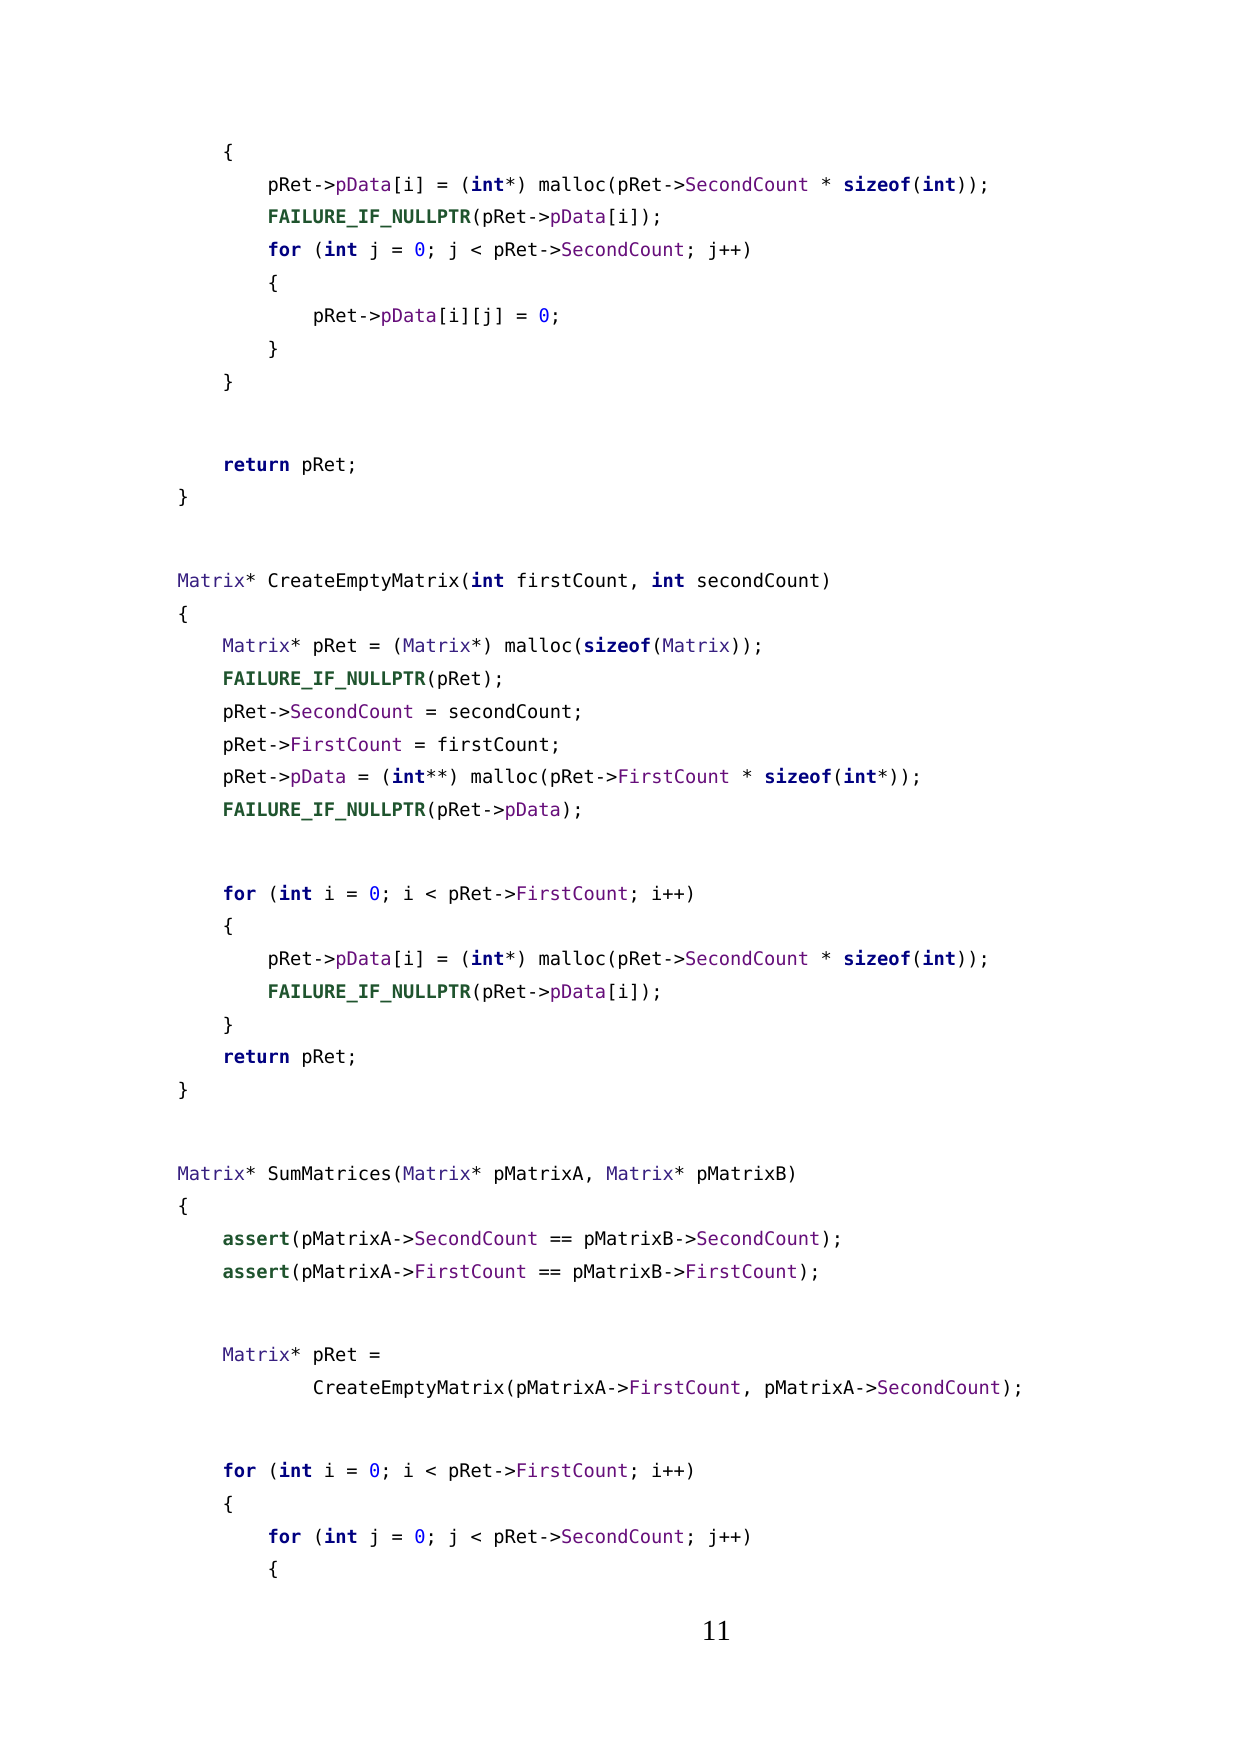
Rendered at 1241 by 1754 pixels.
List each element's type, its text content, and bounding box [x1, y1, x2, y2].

text FAILURE_IF_NULLPTR(pRet); pRet->SecondCount = secondCount; pRet->FirstCount = firstCount; pRet->pData = (int**) malloc(pRet->FirstCount * sizeof(int*)); [177, 668, 1181, 788]
text FAILURE_IF_NULLPTR(pRet->pData[i]); } return pRet; } Matrix* SumMatrices(Matrix* pMatrixA, Matrix* pMatrixB) { assert(pMatrixA->SecondCount == pMatrixB->SecondCount); assert(pMatrixA->FirstCount == pMatrixB->FirstCount); Matrix* pRet = CreateEmptyMatrix(pMatrixA->FirstCount, pMatrixA->SecondCount); for (int i = 0; i < pRet->FirstCount; i++) { for (int j = 0; j < pRet->SecondCount; j++) { [177, 981, 1181, 1580]
text FAILURE_IF_NULLPTR(pRet->pData[i]); for (int j = 0; j < pRet->SecondCount; j++) { pRet->pData[i][j] = 0; } } return pRet; } Matrix* CreateEmptyMatrix(int firstCount, int secondCount) { Matrix* pRet = (Matrix*) malloc(sizeof(Matrix)); [177, 207, 1181, 657]
text { pRet->pData[i] = (int*) malloc(pRet->SecondCount * sizeof(int)); [177, 141, 1181, 196]
text FAILURE_IF_NULLPTR(pRet->pData); for (int i = 0; i < pRet->FirstCount; i++) { pRet->pData[i] = (int*) malloc(pRet->SecondCount * sizeof(int)); [177, 799, 1181, 970]
